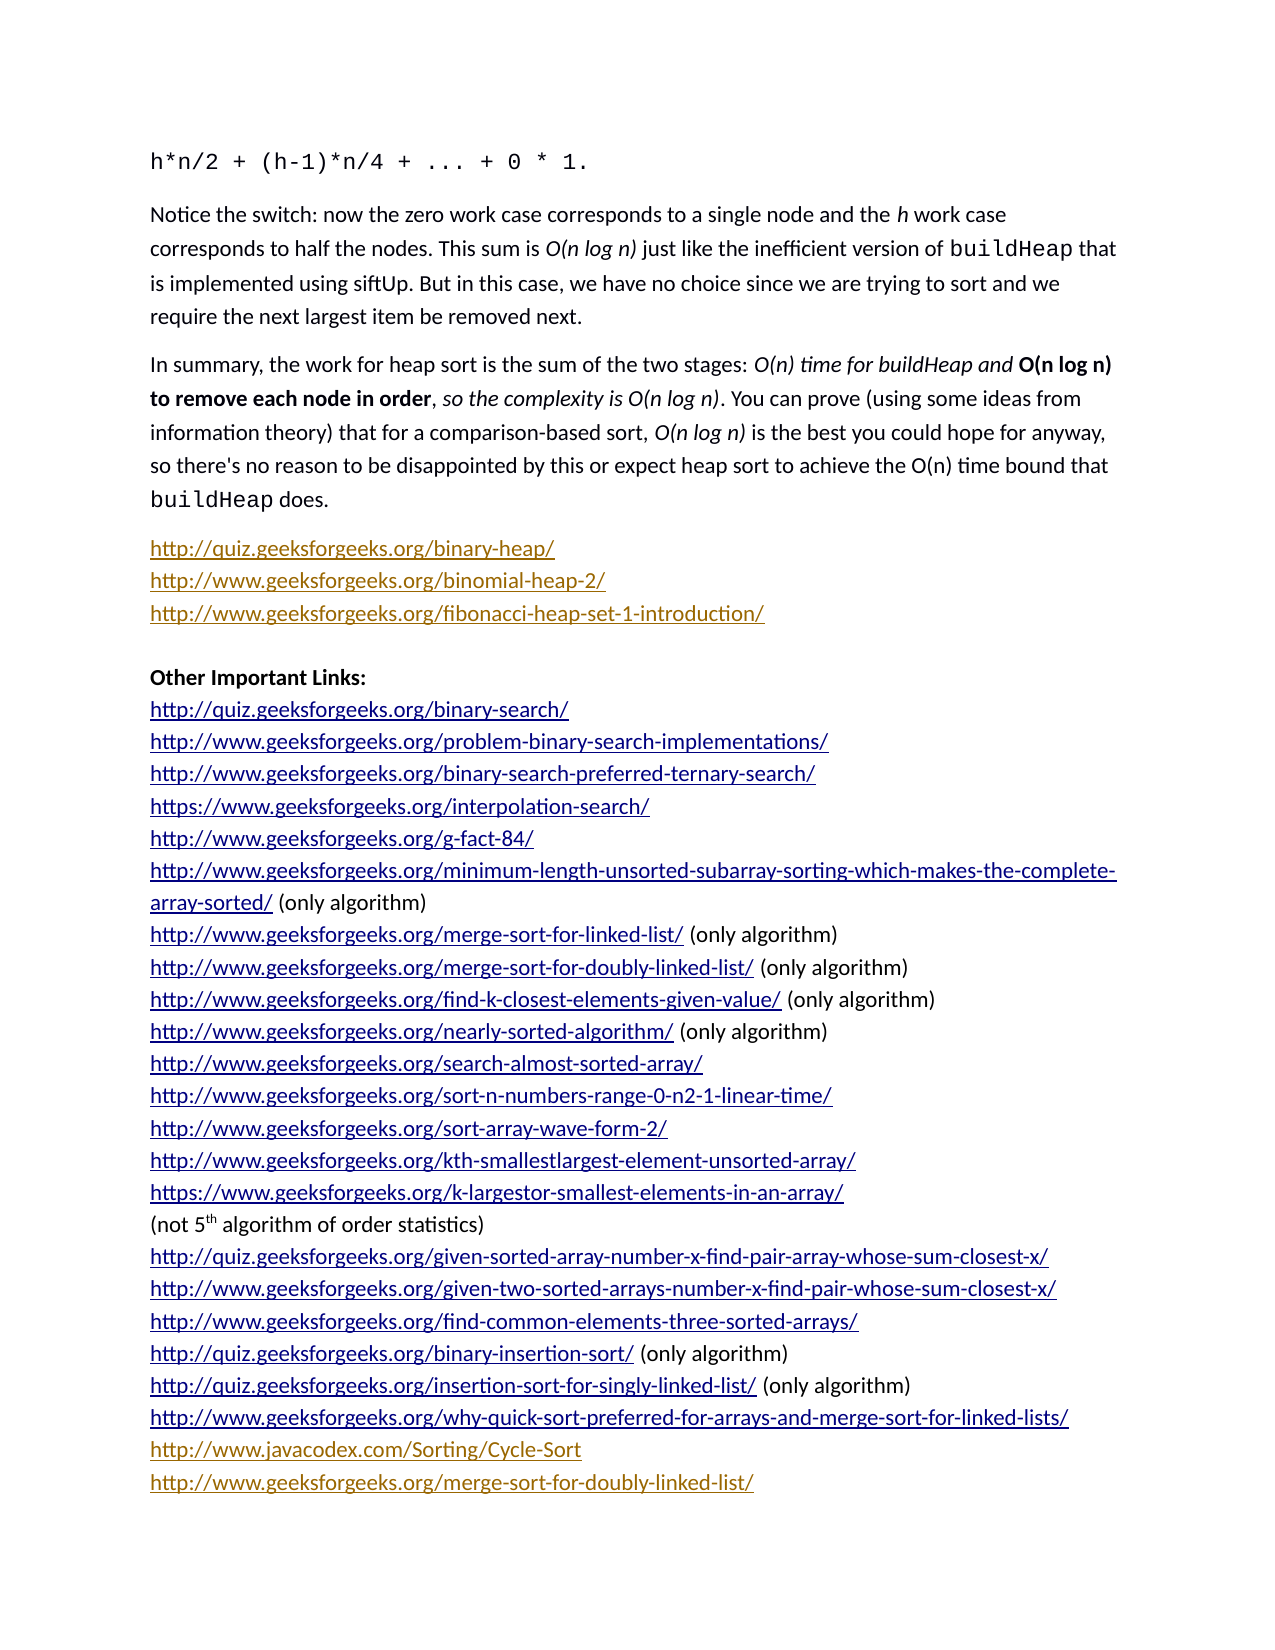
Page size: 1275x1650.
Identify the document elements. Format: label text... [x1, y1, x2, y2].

list http://www.geeksforgeeks.org/fibonacci-heap-set-1-introduction/ [150, 599, 1125, 627]
list https://www.geeksforgeeks.org/k-largestor-smallest-elements-in-an-array/ [150, 1178, 1125, 1206]
text h*n/2 + (h-1)*n/4 + ... + 0 * 1. [150, 150, 1125, 176]
text Notice the switch: now the zero work case corresponds to a single node and the h work case corresponds to half the nodes. This sum is O(n log n) just like the inefficient version of buildHeap that is implemented using siftUp. But in this case, we have no choice since we are trying to sort and we require the next largest item be removed next. [150, 201, 1125, 330]
list http://www.geeksforgeeks.org/g-fact-84/ [150, 824, 1125, 852]
list http://www.geeksforgeeks.org/merge-sort-for-doubly-linked-list/ [150, 1468, 1125, 1496]
list http://www.geeksforgeeks.org/sort-array-wave-form-2/ [150, 1114, 1125, 1142]
list http://www.javacodex.com/Sorting/Cycle-Sort [150, 1436, 1125, 1463]
list https://www.geeksforgeeks.org/interpolation-search/ [150, 792, 1125, 820]
list http://www.geeksforgeeks.org/kth-smallestlargest-element-unsorted-array/ [150, 1146, 1125, 1174]
list http://www.geeksforgeeks.org/merge-sort-for-doubly-linked-list/ (only algorithm) [150, 953, 1125, 981]
text In summary, the work for heap sort is the sum of the two stages: O(n) time for buildHeap and O(n log n) to remove each node in order, so the complexity is O(n log n). You can prove (using some ideas from information theory) that for a comparison-based sort, O(n log n) is the best you could hope for anyway, so there's no reason to be disappointed by this or expect heap sort to achieve the O(n) time bound that buildHeap does. [150, 351, 1125, 514]
list http://www.geeksforgeeks.org/search-almost-sorted-array/ [150, 1049, 1125, 1077]
list http://quiz.geeksforgeeks.org/binary-search/ [150, 695, 1125, 723]
list http://www.geeksforgeeks.org/why-quick-sort-preferred-for-arrays-and-merge-sort-for-linked-lists/ [150, 1403, 1125, 1431]
list http://www.geeksforgeeks.org/merge-sort-for-linked-list/ (only algorithm) [150, 921, 1125, 948]
list http://quiz.geeksforgeeks.org/insertion-sort-for-singly-linked-list/ (only algorithm) [150, 1371, 1125, 1399]
list http://www.geeksforgeeks.org/binary-search-preferred-ternary-search/ [150, 759, 1125, 788]
list http://www.geeksforgeeks.org/minimum-length-unsorted-subarray-sorting-which-makes-the-complete-array-sorted/ (only algorithm) [150, 856, 1125, 916]
list Other Important Links: [150, 663, 1125, 691]
list http://www.geeksforgeeks.org/sort-n-numbers-range-0-n2-1-linear-time/ [150, 1081, 1125, 1109]
list http://quiz.geeksforgeeks.org/binary-heap/ [150, 534, 1125, 562]
list (not 5th algorithm of order statistics) [150, 1210, 1125, 1238]
list http://quiz.geeksforgeeks.org/given-sorted-array-number-x-find-pair-array-whose-sum-closest-x/ [150, 1242, 1125, 1270]
list http://www.geeksforgeeks.org/binomial-heap-2/ [150, 566, 1125, 594]
list http://www.geeksforgeeks.org/find-k-closest-elements-given-value/ (only algorithm) [150, 985, 1125, 1013]
list http://quiz.geeksforgeeks.org/binary-insertion-sort/ (only algorithm) [150, 1339, 1125, 1367]
list http://www.geeksforgeeks.org/problem-binary-search-implementations/ [150, 727, 1125, 755]
list http://www.geeksforgeeks.org/nearly-sorted-algorithm/ (only algorithm) [150, 1017, 1125, 1045]
list http://www.geeksforgeeks.org/given-two-sorted-arrays-number-x-find-pair-whose-sum-closest-x/ [150, 1274, 1125, 1303]
list http://www.geeksforgeeks.org/find-common-elements-three-sorted-arrays/ [150, 1307, 1125, 1335]
